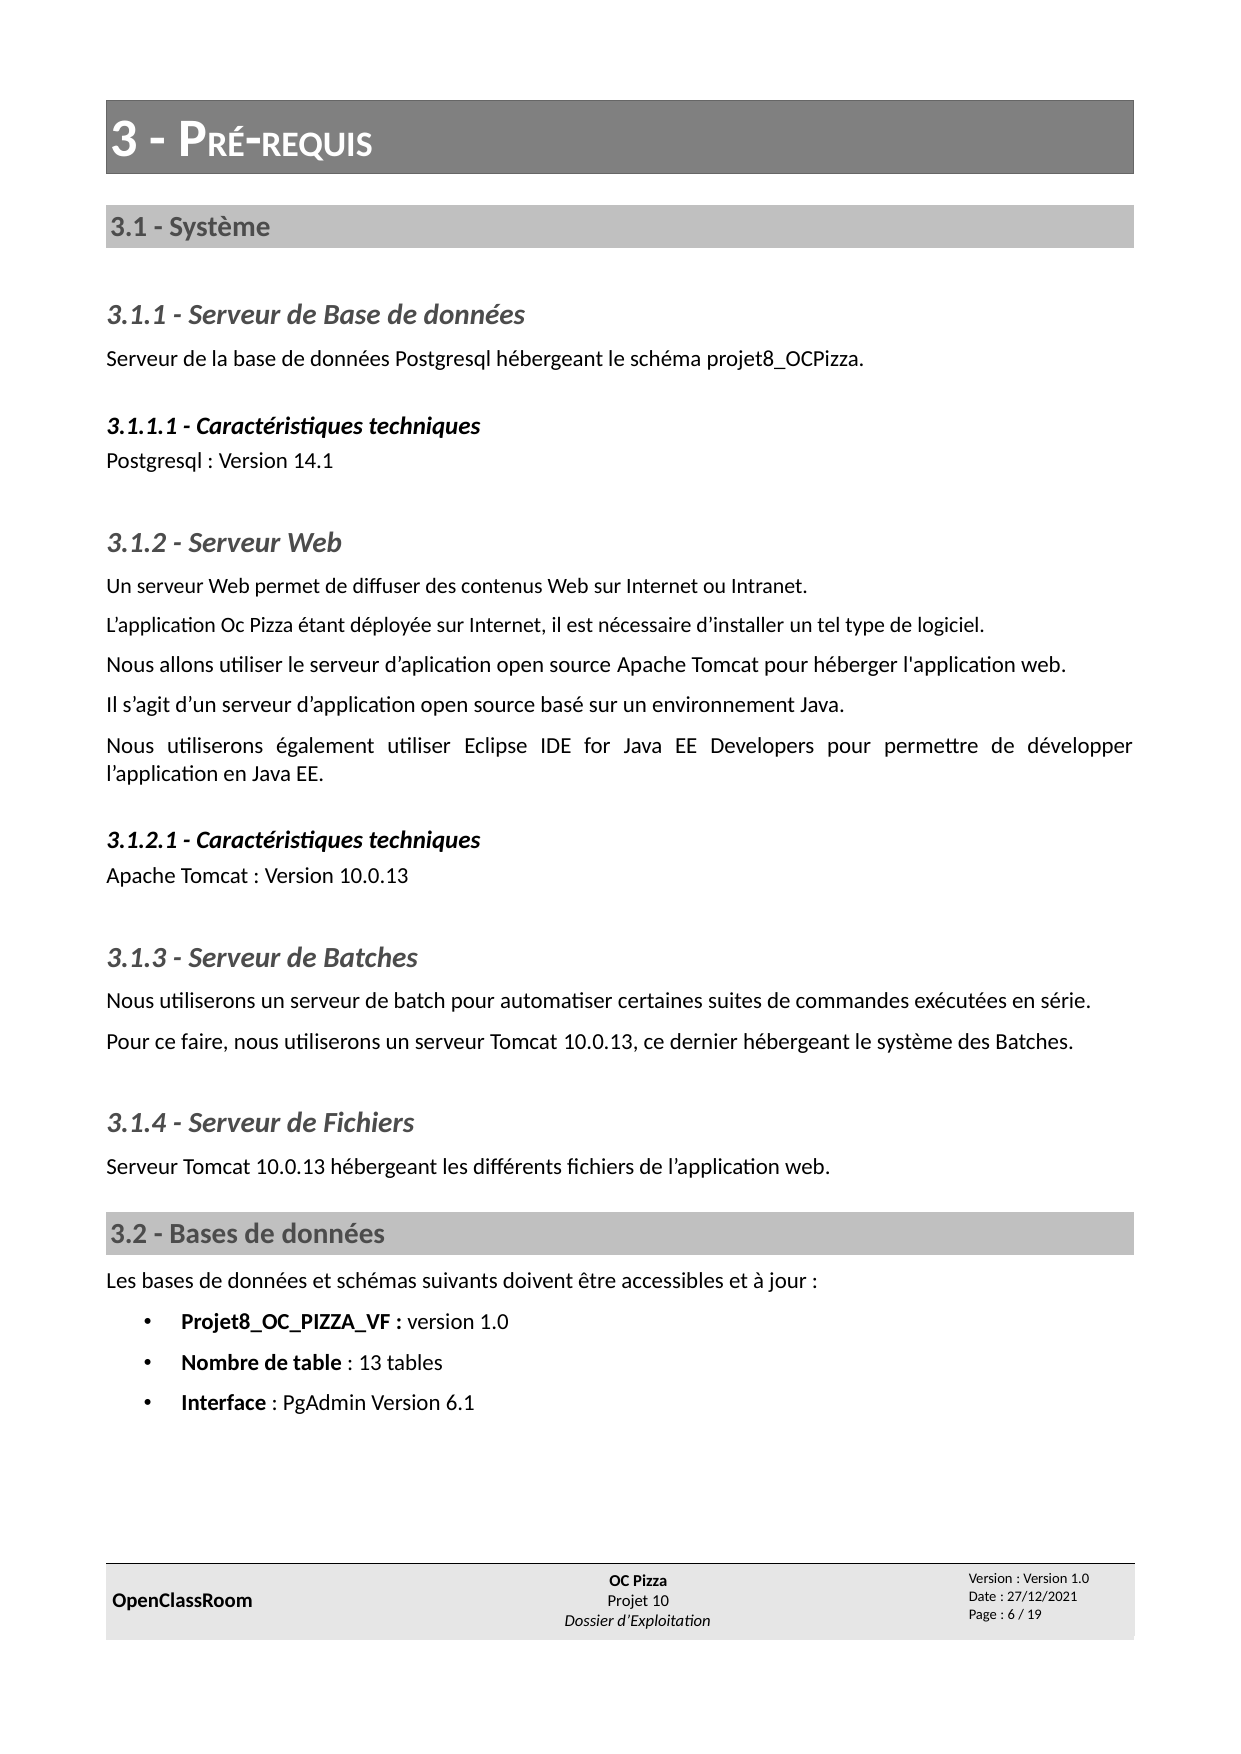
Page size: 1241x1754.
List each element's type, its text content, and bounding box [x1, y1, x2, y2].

text Il s’agit d’un serveur d’application open source basé sur un environnement Java. [106, 691, 1134, 719]
subtitle Système [107, 206, 1133, 247]
text Pour ce faire, nous utiliserons un serveur Tomcat 10.0.13, ce dernier hébergeant le système des Batches. [106, 1027, 1134, 1055]
text Postgresql : Version 14.1 [106, 447, 1134, 474]
list Nombre de table : 13 tables [144, 1348, 1134, 1376]
subtitle Serveur Web [106, 524, 1134, 559]
text Apache Tomcat : Version 10.0.13 [106, 861, 1134, 889]
text Serveur de la base de données Postgresql hébergeant le schéma projet8_OCPizza. [106, 344, 1134, 372]
subtitle Caractéristiques techniques [106, 825, 1134, 855]
text Un serveur Web permet de diffuser des contenus Web sur Internet ou Intranet. [106, 572, 1134, 598]
text Les bases de données et schémas suivants doivent être accessibles et à jour : [106, 1267, 1134, 1295]
list Interface : PgAdmin Version 6.1 [144, 1388, 1134, 1416]
list Projet8_OC_PIZZA_VF : version 1.0 [144, 1307, 1134, 1335]
text Nous utiliserons un serveur de batch pour automatiser certaines suites de commandes exécutées en série. [106, 987, 1134, 1015]
subtitle Pré-requis [107, 101, 1133, 173]
subtitle Caractéristiques techniques [106, 410, 1134, 440]
subtitle Bases de données [107, 1213, 1133, 1254]
subtitle Serveur de Base de données [106, 296, 1134, 332]
text Nous allons utiliser le serveur d’aplication open source Apache Tomcat pour héberger l'application web. [106, 650, 1134, 678]
subtitle Serveur de Batches [106, 939, 1134, 974]
subtitle Serveur de Fichiers [106, 1104, 1134, 1140]
text L’application Oc Pizza étant déployée sur Internet, il est nécessaire d’installer un tel type de logiciel. [106, 611, 1134, 638]
text Serveur Tomcat 10.0.13 hébergeant les différents fichiers de l’application web. [106, 1152, 1134, 1180]
text Nous utiliserons également utiliser Eclipse IDE for Java EE Developers pour permettre de développer l’application en Java EE. [106, 731, 1134, 787]
